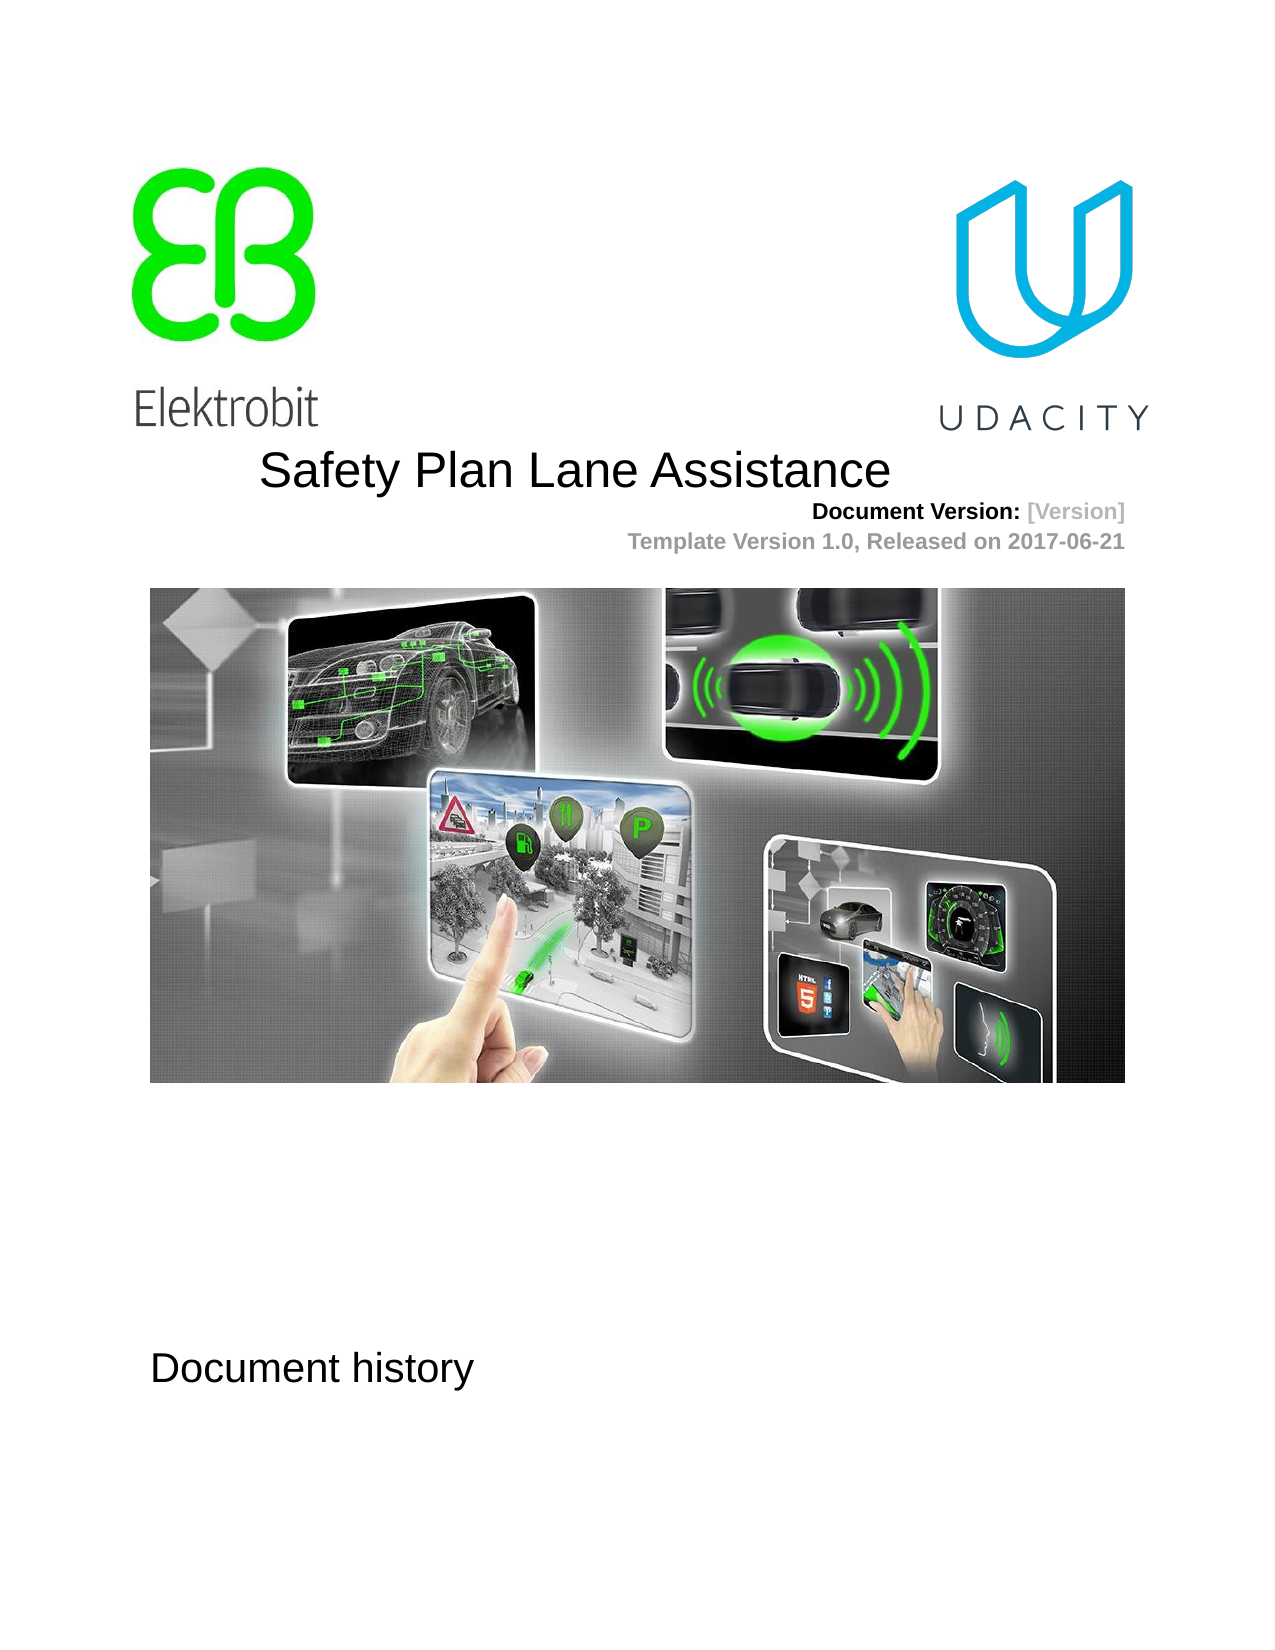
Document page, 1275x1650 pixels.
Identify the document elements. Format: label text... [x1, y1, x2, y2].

text Template Version 1.0, Released on 2017-06-21 [150, 528, 1125, 554]
picture [131, 167, 319, 427]
text Document Version: [Version] [150, 498, 1125, 524]
picture [150, 588, 1125, 1083]
picture [920, 150, 1143, 461]
title Safety Plan Lane Assistance [150, 440, 1125, 498]
subtitle Document history [150, 1344, 1125, 1392]
